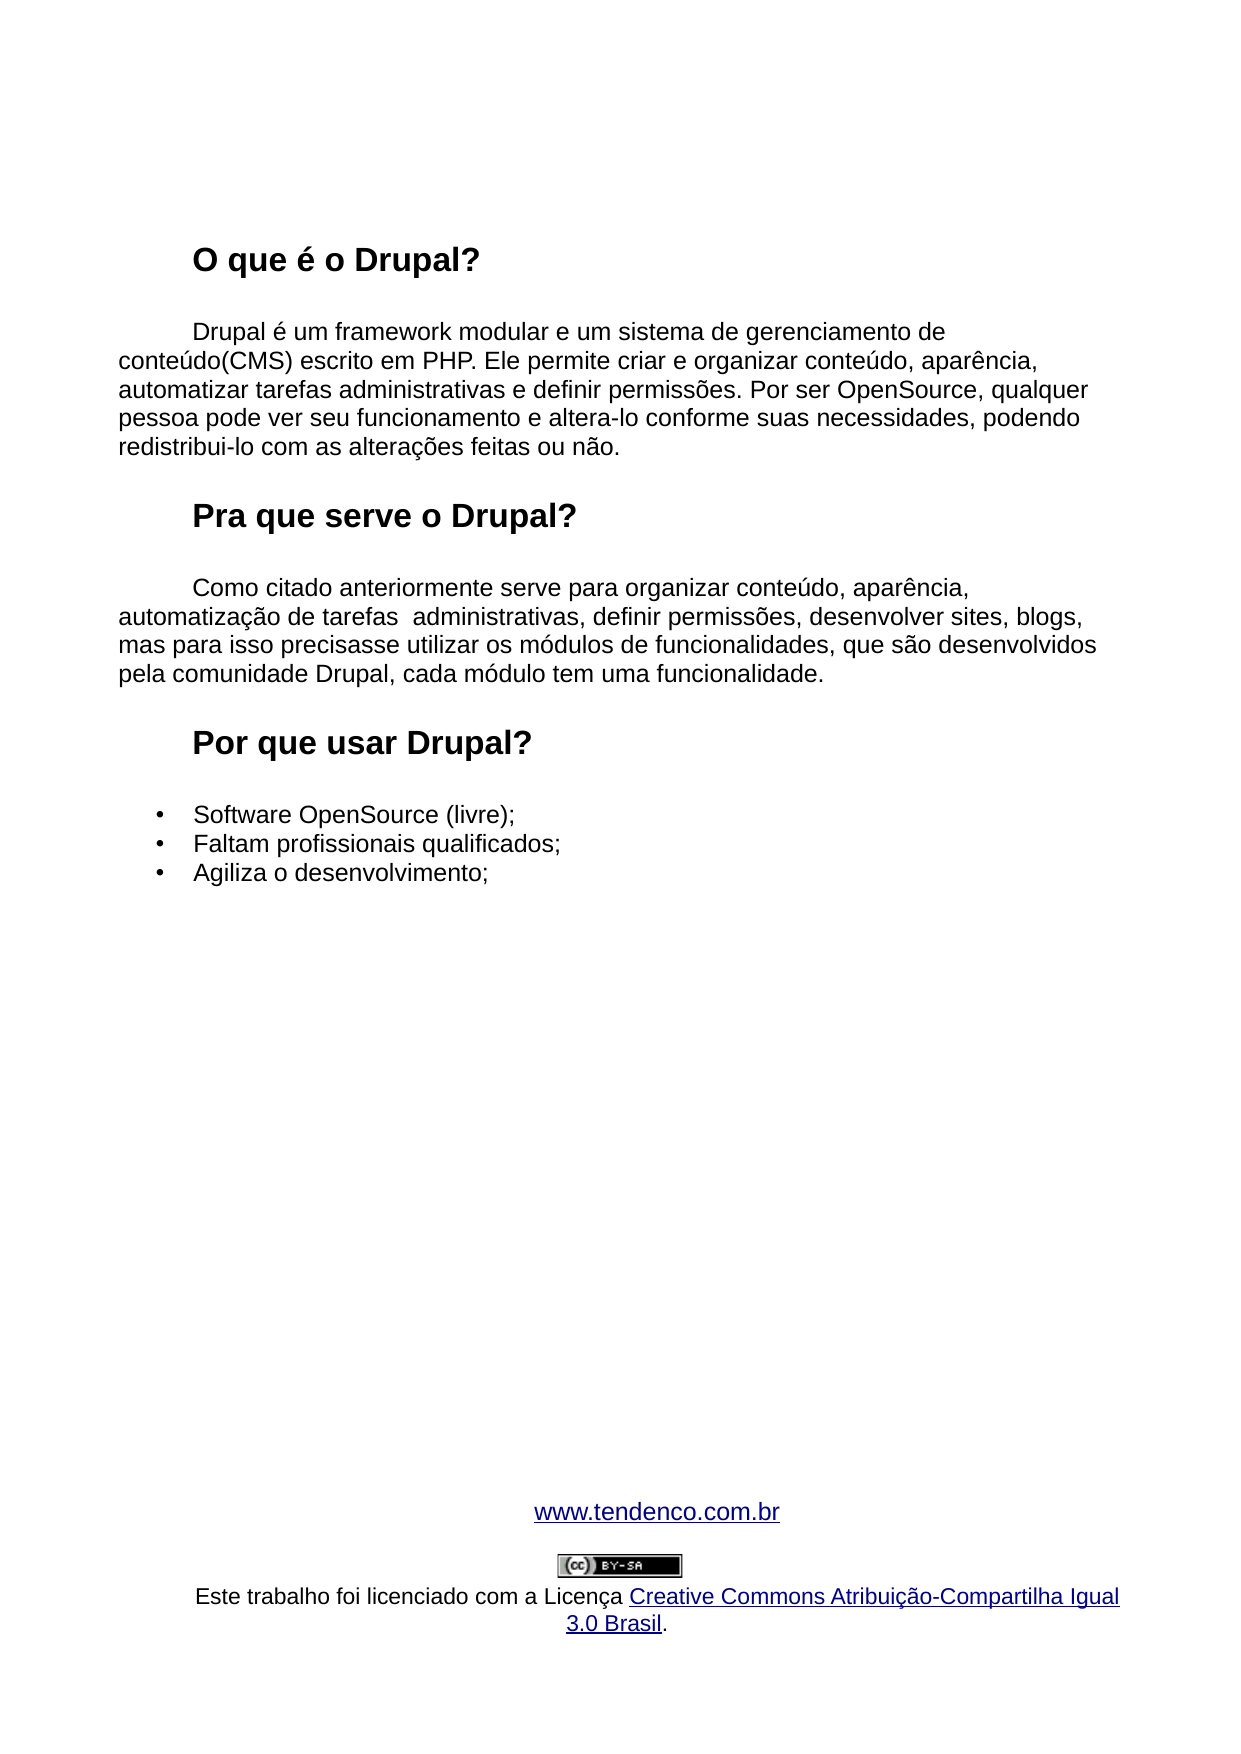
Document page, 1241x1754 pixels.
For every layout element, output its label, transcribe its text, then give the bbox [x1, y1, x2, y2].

list Faltam profissionais qualificados; [156, 829, 1122, 857]
text Drupal é um framework modular e um sistema de gerenciamento de conteúdo(CMS) escrito em PHP. Ele permite criar e organizar conteúdo, aparência, automatizar tarefas administrativas e definir permissões. Por ser OpenSource, qualquer pessoa pode ver seu funcionamento e altera-lo conforme suas necessidades, podendo redistribui-lo com as alterações feitas ou não. [118, 317, 1122, 461]
subtitle Por que usar Drupal? [118, 722, 1116, 761]
subtitle Pra que serve o Drupal? [118, 496, 1116, 534]
list Software OpenSource (livre); [156, 800, 1122, 829]
list Agiliza o desenvolvimento; [156, 857, 1122, 886]
picture [557, 1554, 683, 1578]
subtitle O que é o Drupal? [118, 240, 1116, 278]
text Como citado anteriormente serve para organizar conteúdo, aparência, automatização de tarefas administrativas, definir permissões, desenvolver sites, blogs, mas para isso precisasse utilizar os módulos de funcionalidades, que são desenvolvidos pela comunidade Drupal, cada módulo tem uma funcionalidade. [118, 573, 1122, 688]
